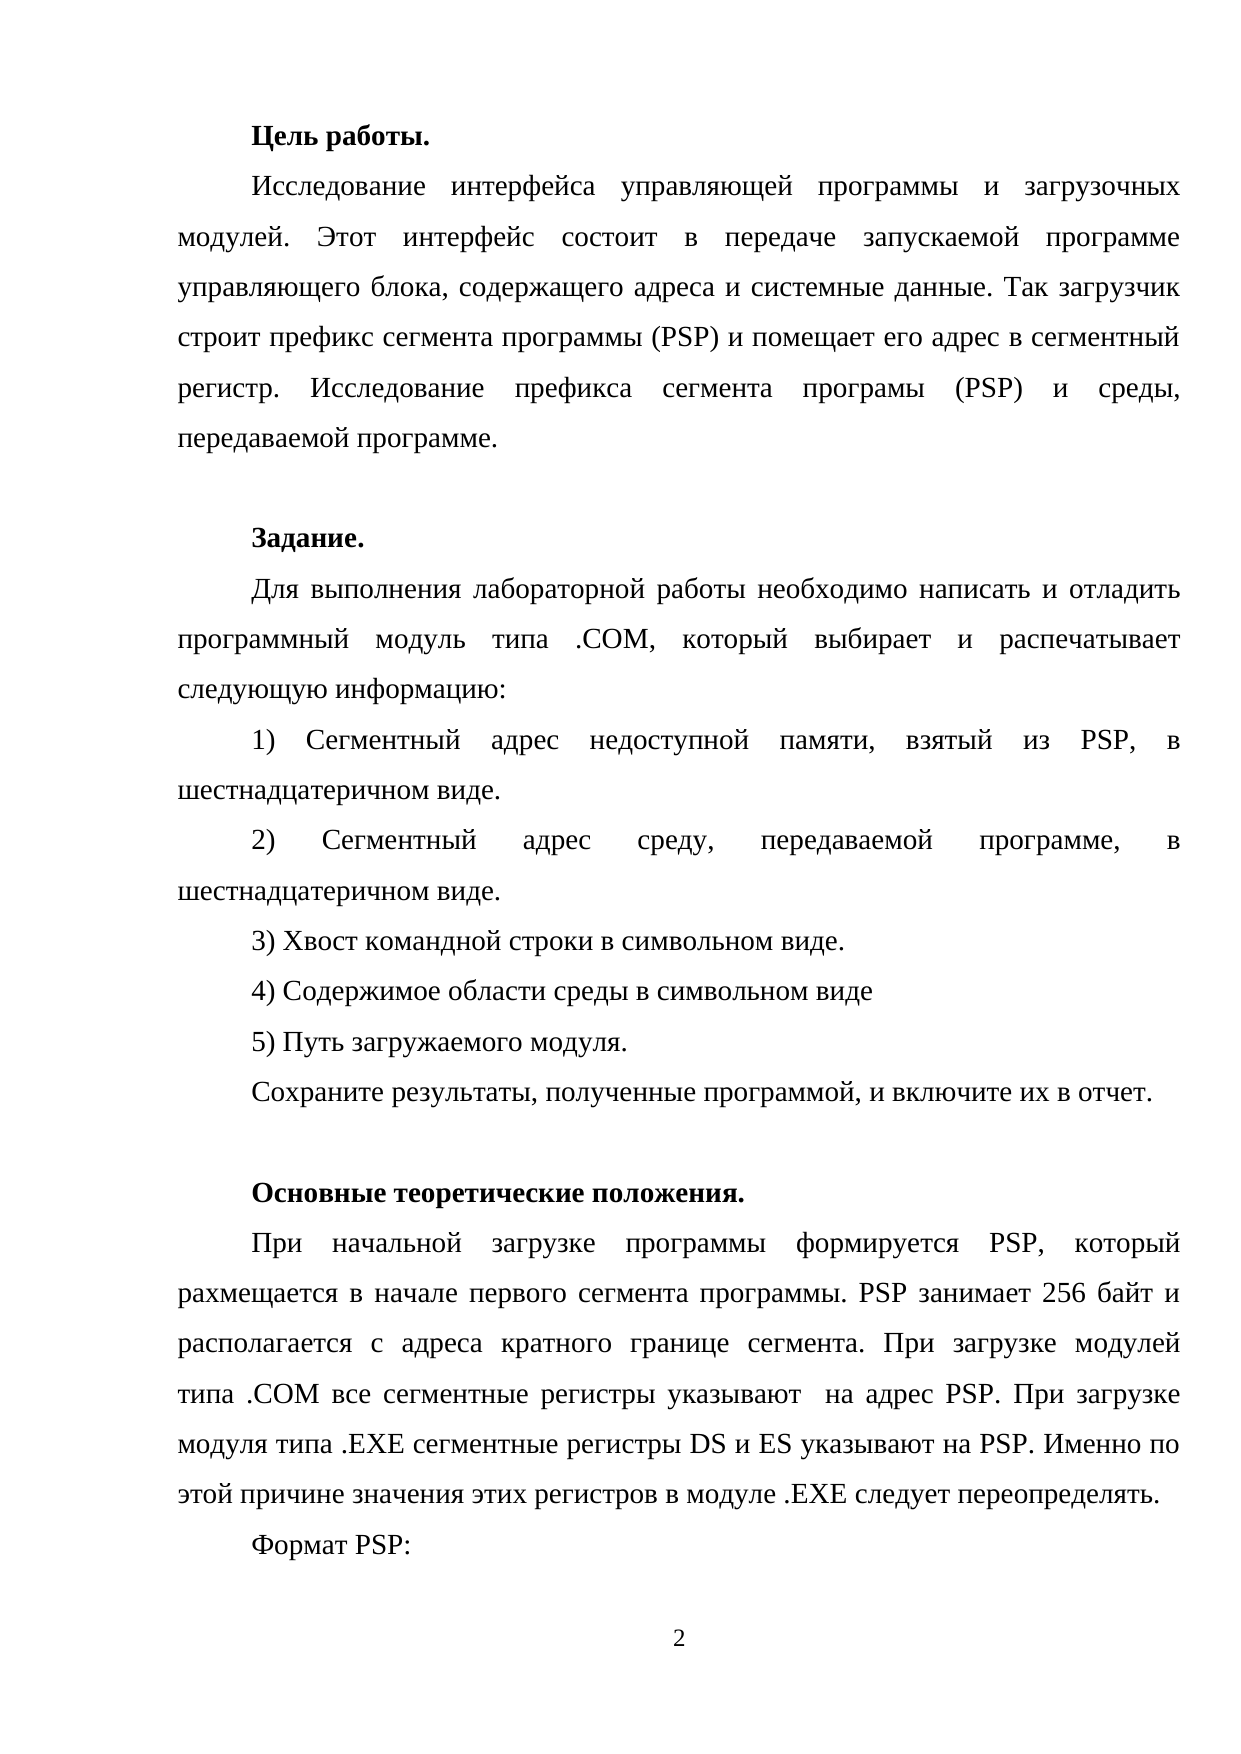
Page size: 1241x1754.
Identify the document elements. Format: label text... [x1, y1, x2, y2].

text Исследование интерфейса управляющей программы и загрузочных модулей. Этот интерфейс состоит в передаче запускаемой программе управляющего блока, содержащего адреса и системные данные. Так загрузчик строит префикс сегмента программы (PSP) и помещает его адрес в сегментный регистр. Исследование префикса сегмента програмы (PSP) и среды, передаваемой программе. [177, 168, 1181, 453]
text Сохраните результаты, полученные программой, и включите их в отчет. [177, 1074, 1181, 1108]
text 2) Сегментный адрес среду, передаваемой программе, в шестнадцатеричном виде. [177, 822, 1181, 906]
text Основные теоретические положения. [177, 1175, 1181, 1208]
text 3) Хвост командной строки в символьном виде. [177, 923, 1181, 957]
text 4) Содержимое области среды в символьном виде [177, 973, 1181, 1007]
text Формат PSP: [177, 1527, 1181, 1560]
text Цель работы. [177, 118, 1181, 152]
text Для выполнения лабораторной работы необходимо написать и отладить программный модуль типа .COM, который выбирает и распечатывает следующую информацию: [177, 571, 1181, 705]
text Задание. [177, 521, 1181, 554]
text 5) Путь загружаемого модуля. [177, 1024, 1181, 1057]
text При начальной загрузке программы формируется PSP, который рахмещается в начале первого сегмента программы. PSP занимает 256 байт и располагается с адреса кратного границе сегмента. При загрузке модулей типа .COM все сегментные регистры указывают на адрес PSP. При загрузке модуля типа .EXE сегментные регистры DS и ES указывают на PSP. Именно по этой причине значения этих регистров в модуле .EXE следует переопределять. [177, 1225, 1181, 1510]
text 1) Сегментный адрес недоступной памяти, взятый из PSP, в шестнадцатеричном виде. [177, 722, 1181, 806]
